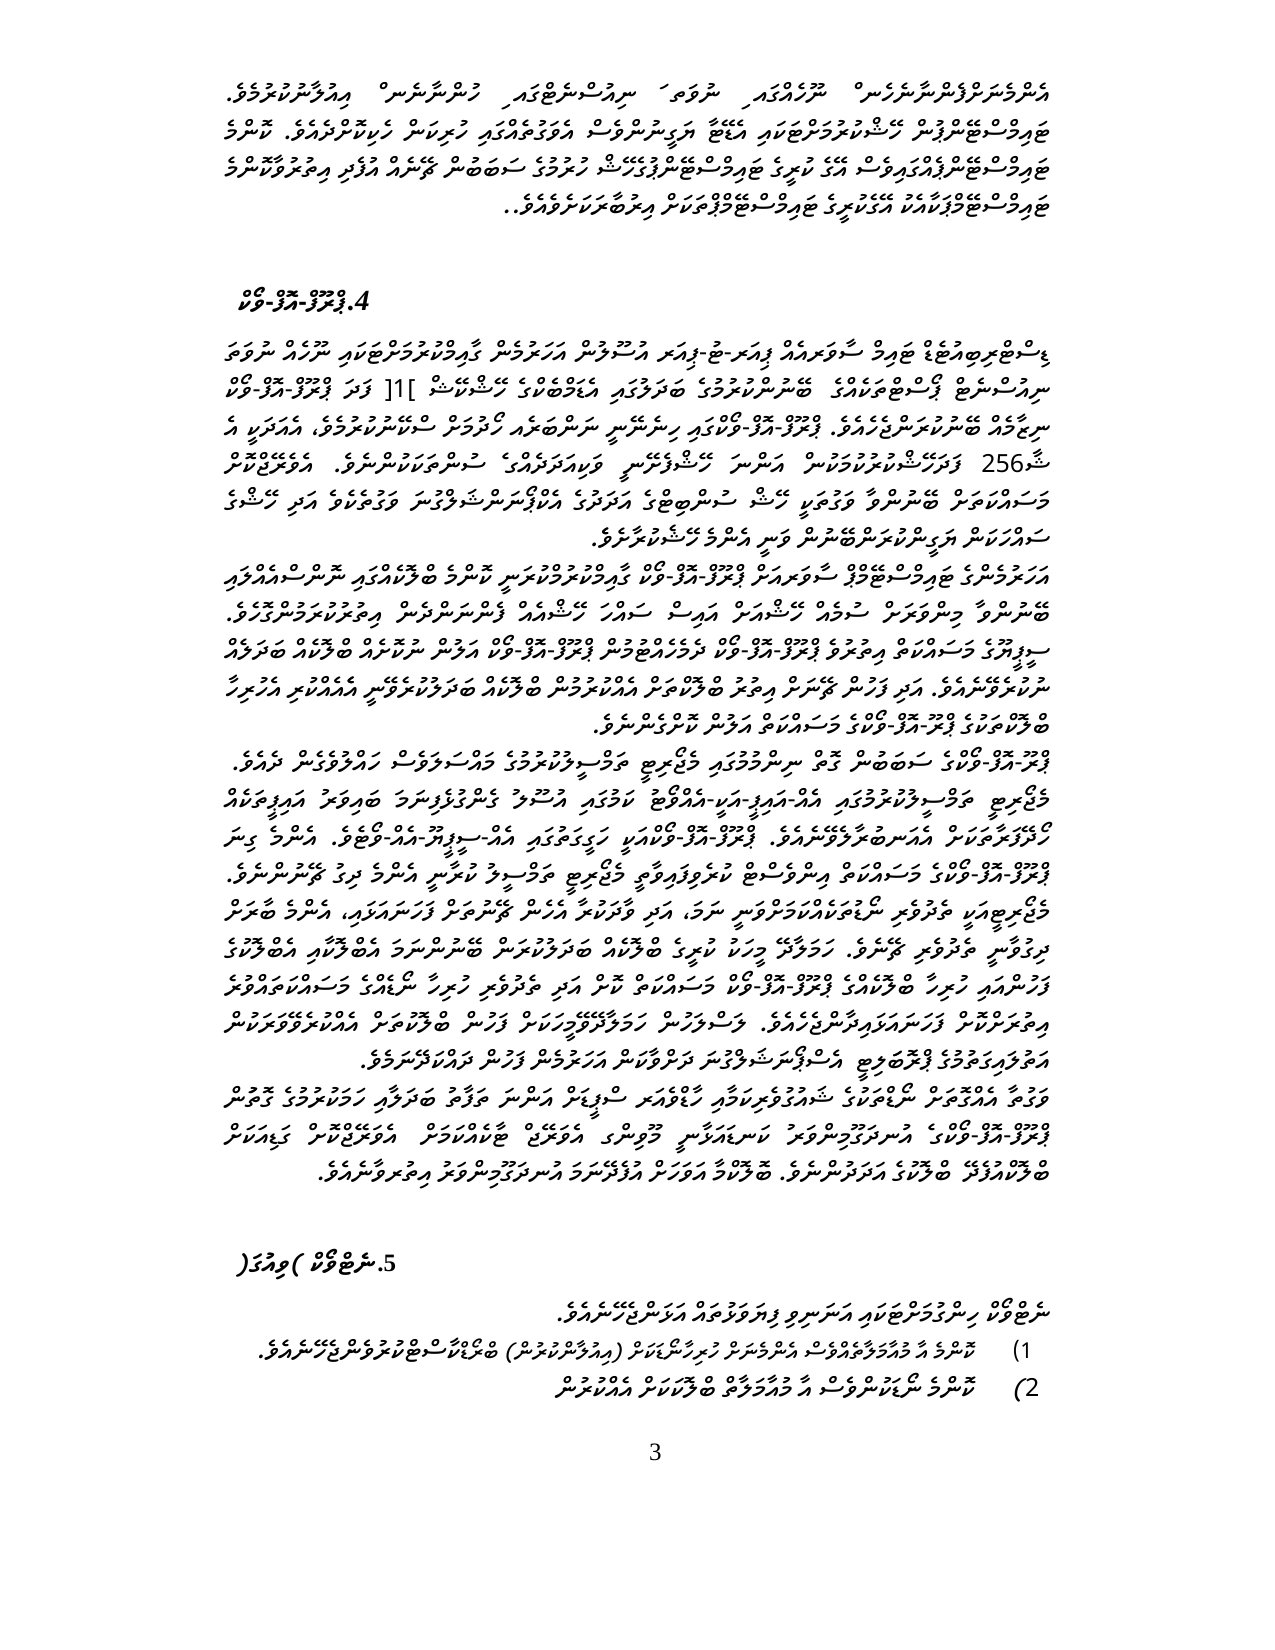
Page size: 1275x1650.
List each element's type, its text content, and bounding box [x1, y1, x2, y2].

subtitle ޕްރޫފް-އޮފް-ވޯކް [237, 283, 1052, 321]
text އަހަރުމެންގެ ޓައިމްސްޓޭމްޕް ސާވަރއަށް ޕްރޫފް-އޮފް-ވޯކް ގާއިމްކުރުމްކުރަނީ ކޮންމެ ބްލޮކެއްގައި ނޮންސްއެއްލައި ބޭނުންވާ މިންވަރަށް ސުމެއް ހޭޝްއަށް އައިސް ސައްހަ ހޭޝްއެއް ފެންނަންދެން އިތުރުކުރަމުންގޮހެވެ. ސީޕީޔޫގެ މަސައްކަތް އިތުރުވެ ޕްރޫފް-އޮފް-ވޯކް ދެމެހެއްޓުމުން ޕްރޫފް-އޮފް-ވޯކް އަލުން ނުކޮށެއް ބްލޮކެއް ބަދަލެއް ނުކުރެވޭނެއެވެ. އަދި ފަހުން ޗޭނަށް އިތުރު ބްލޮކްތަށް އެއްކުރުމުން ބްލޮކެއް ބަދަލުކުރެވޭނީ އެެއެއްކުރި އެހުރިހާ ބްލޮކްތަކުގެ ޕްރޫ-އޮފް-ވޯކްގެ މަސައްކަތް އަލުން ކޮށްގެންނެވެ. [225, 557, 1050, 744]
text ނެޓްވޯކް ހިންގުމަށްޓަކައި އަނަނިވި ފިޔަވަޅުތައް އަޅަންޖެހޭނެއެވެ. [225, 1295, 1050, 1332]
text ޕްރޫ-އޮފް-ވޯކްގެ ސަބަބުން ގޮތް ނިންމުމުގައި މެޖޯރިޓީ ތަމްސީލުކުރުމުގެ މައްސަލަވެސް ހައްލުވެގެން ދެއެވެ. މެޖޯރިޓީ ތަމްސީލުކުރުމުގައި އެއް-އައިޕީ-އަކީ-އެއްވޯޓު ކަމުގައި އުސޫލު ގެންގުޅެފިނަމަ ބައިވަރު އައިޕީތަކެއް ހޯދޭފަރާތަކަށް އެއަނބުރާލެވޭނެއެވެ. ޕްރޫފް-އޮފް-ވޯކްއަކީ ހަގީގަތުގައި އެއް-ސީޕީޔޫ-އެއް-ވޯޓެވެ. އެންމެ ގިނަ ޕްރޫފް-އޮފް-ވޯކްގެ މަސައްކަތް އިންވެސްޓް ކުރެވިފައިވާތީ މެޖޯރިޓީ ތަމްސީލު ކުރާނީ އެންމެ ދިގު ޗޭނުންނެވެ. މެޖޯރިޓީއަކީ ތެދުވެރި ނޯޑުތަކެއްކަމަށްވަނީ ނަމަ، އަދި ވާދަކުރާ އެހެން ޗޭނުތަށް ފަހަނައަޅައި، އެންމެ ބާރަށް ދިގުވާނީ ތެދުވެރި ޗޭނެވެ. ހަމަލާދޭ މީހަކު ކުރީގެ ބްލޮކެއް ބަދަލުކުރަން ބޭނުންނަމަ އެބްލޮކާއި އެބްލޮކުގެ ފަހުންއައި ހުރިހާ ބްލޮކެއްގެ ޕްރޫފް-އޮފް-ވޯކް މަސައްކަތް ކޮށް އަދި ތެދުވެރި ހުރިހާ ނޯޑެއްގެ މަސައްކަތައްވުރެ އިތުރަށްކޮށް ފަހަނައަޅައިދާންޖެހެއެވެ. ލަސްލަހުން ހަމަލާދޭވޭމީހަކަށް ފަހުން ބްލޮކުތަށް އެއްކުރެވޭވަރަކުން އަތުލައިގަތުމުގެ ޕްރޮބަަލިޓީ އެސްޕޯނަޝަލްގުނަ ދަށްވާކަން އަހަރުމެން ފަހުން ދައްކަދޭނަމެވެ. [225, 744, 1050, 1079]
list ކޮންމެ ނޯޑަކުންވެސް އާ މުއާމަލާތް ބްލޮކަކަށް އެއްކުރުން [225, 1369, 1012, 1407]
list ކޮންމެ އާ މުއާމަލާތެއްވެސް އެންމެނަށް ހުރިހާނޯޑަކަށް (އިއުލާންކުރުން) ބްރޯޑްކާސްޓްކުރުވެންޖެހޭނެއެވެ. [225, 1332, 1012, 1369]
text ވަގުތާ އެއްގޮތަށް ނޯޑްތަކުގެ ޝައުގުވެރިކަމާއި ހާޑްވެއަރ ސްޕީޑަށް އަންނަ ތަފާތު ބަދަލާއި ހަމަކުރުމުގެ ގޮތަުން ޕްރޫފް-އޮފް-ވޯކްގެ އުނދަގޫމިންވަރު ކަނޑައަޅާނީ މޫވިންގ އެވަރޭޖް ޓާކެއްކަމަށް އެވަރޭޖްކޮށް ގަޑިއަކަށް ބްލޮކްއުފެދޭ ބްލޮކުގެ އަދަދުންނެވެ. ބޮލޮކްމާ އަވަހަށް އުފެދޭނަމަ އުނދަގޫމިންވަރު އިތުރވާނެއެވެ. [225, 1079, 1050, 1191]
text ޑިސްޓްރިބިއުޓެޑް ޓައިމް ސާވަރއެއް ޕިއަރ-ޓު-ޕިއަރ އުސޫލުން އަހަރުމެން ގާއިމްކުރުމަށްޓަކައި ނޫހެއް ނުވަތަ ނިއުސްނެޓް ޕޯސްޓްތަކެއްގެ ބޭނުންކުރުމުގެ ބަދަލުގައި އެޑަމްބެކްގެ ހޭޝްކޭޝް ]1[ ފަދަ ޕްރޫފް-އޮފް-ވޯކް ނިޒާމެއް ބޭނުކުރަންޖެހެއެވެ. ޕްރޫފް-އޮފް-ވޯކްގައި ހިނެނޭނީ ނަންބަރެއ ހޯދުމަށް ސްކޭނުކުރުމެވެ، އެއަދަކީ އެ ޝާ256 ފަދަހޭޝްކުރުކުމަކުން އަންނަ ހޭޝްފެށޭނީ ވަކިއަދަދެއްގެ ސުންތަކަކުންނެވެ. އެވެރޭޖްކޮށް މަސައްކަތަށް ބޭނުންވާ ވަގުތަކީ ހޭޝް ސުންބިޓްގެ އަދަދުގެ އެކްޕޯނަންޝަލްގުނަ ވަގުތެކެވެ އަދި ހޭޝްގެ ސައްހަކަން ޔަގީންކުރަންބޭނުން ވަނީ އެންމެ ހޭޝެކުރާށެވެެ. [225, 333, 1050, 557]
text އެންމެނަށްފެންނާނެހެން ނޫހެއްގައި ނުވަތަ ނިއުސްނެޓްގައި ހުންނާނެން އިއުލާނުކުރުމެވެ. ޓައިމްސްޓޭންޕުން ހޭޝްކުރުމަށްޓަކައި އެޑޭޓާ ޔަގީނުންވެސް އެވަގުތެއްގައި ހުރިކަން ހެކިކޮށްދެއެވެ. ކޮންމެ ޓައިމްސްޓޭންޕެއްގައިވެސް އޭގެ ކުރީގެ ޓައިމްސްޓޭންޕުގެހޭޝް ހުރުމުގެ ސަބަބުން ޗޭނެއް އުފެދި އިތުރުވާކޮންމެ ޓައިމްސްޓޭމްޕަކާއެކު އޭގެކުރީގެ ޓައިމްސްޓޭމްޕްތަކަށް އިރުބާރަކަށެވެއެވެ.. [225, 75, 1050, 224]
subtitle ނެޓްވޯކް )ވިއުގަ( [237, 1245, 1052, 1282]
